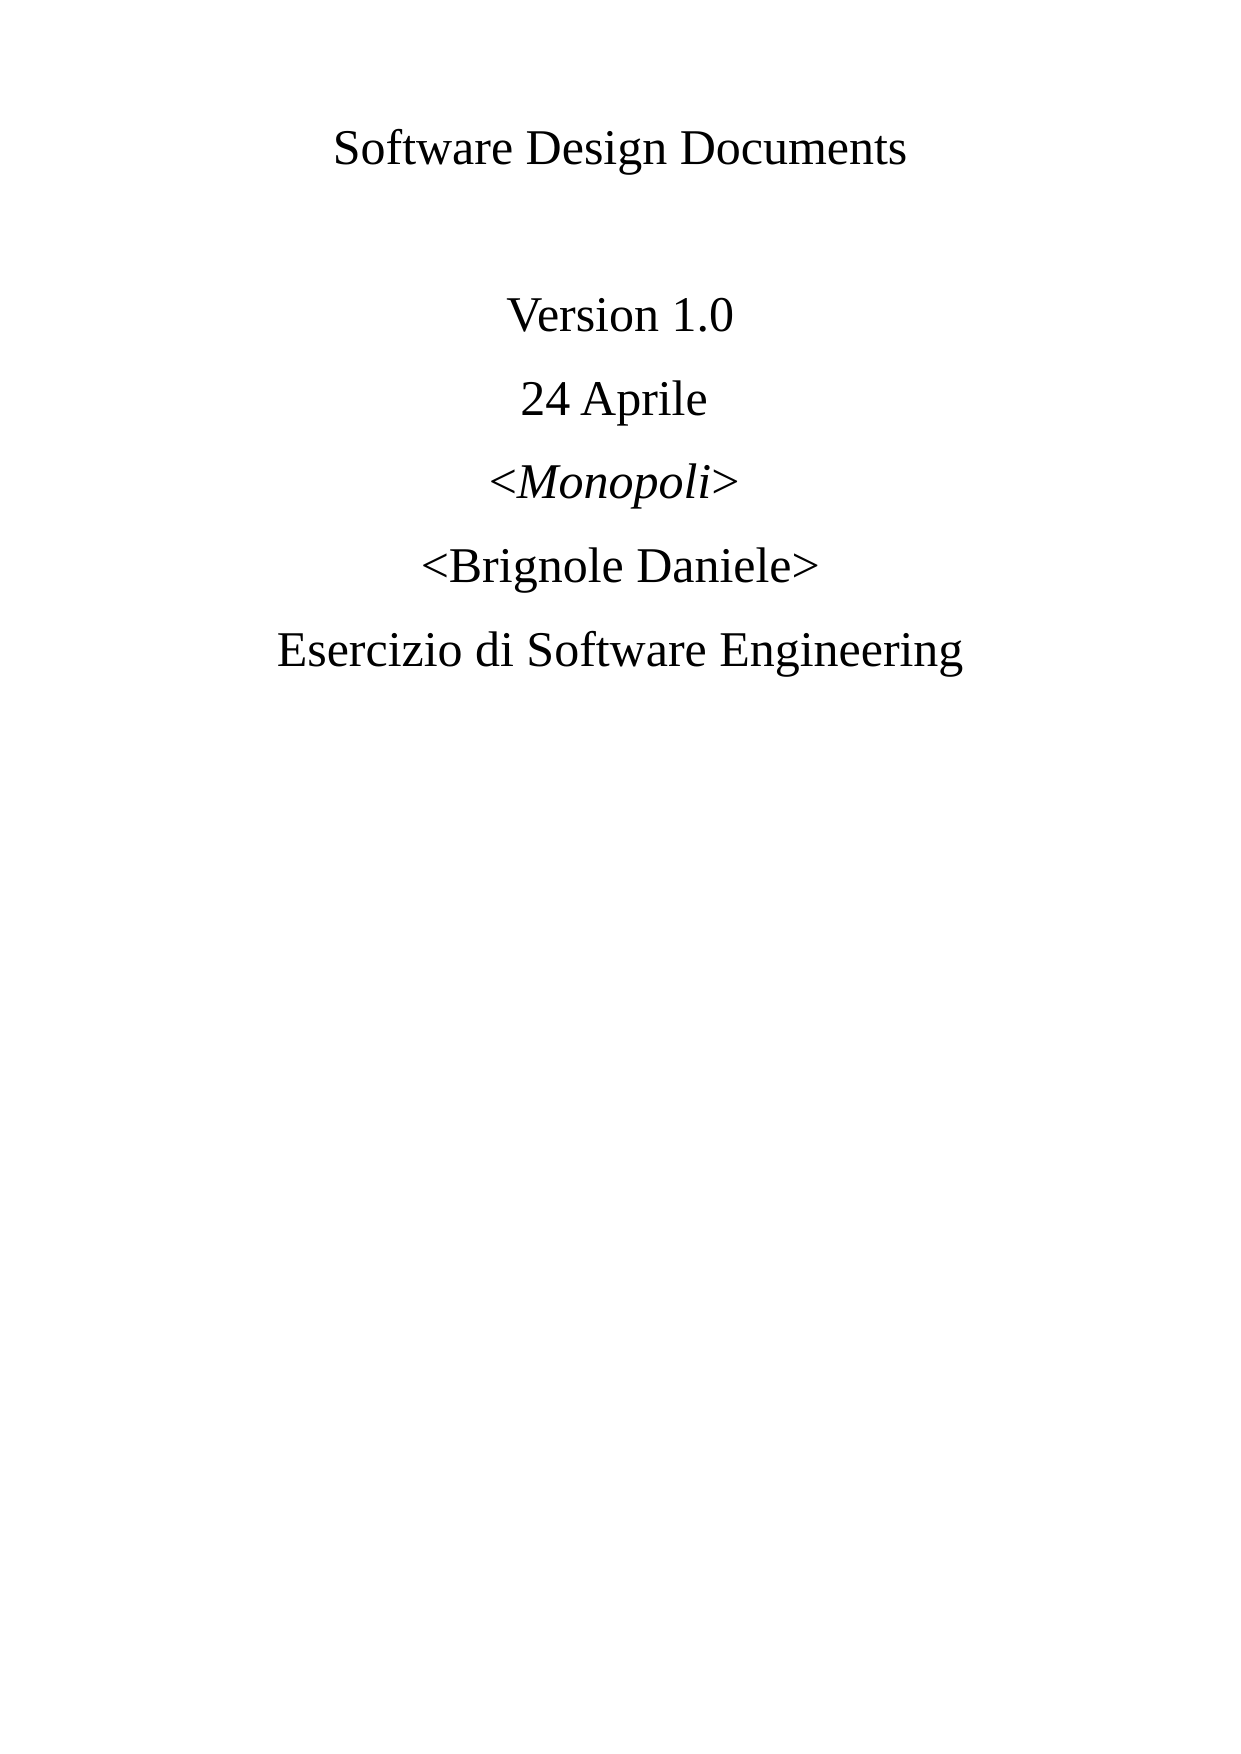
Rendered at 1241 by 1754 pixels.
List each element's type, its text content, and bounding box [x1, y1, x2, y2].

text Software Design Documents [118, 118, 1122, 176]
text <Brignole Daniele> [118, 536, 1122, 593]
text Version 1.0 [118, 285, 1122, 343]
text 24 Aprile [118, 369, 1122, 426]
text Esercizio di Software Engineering [118, 619, 1122, 677]
text <Monopoli> [118, 452, 1122, 510]
